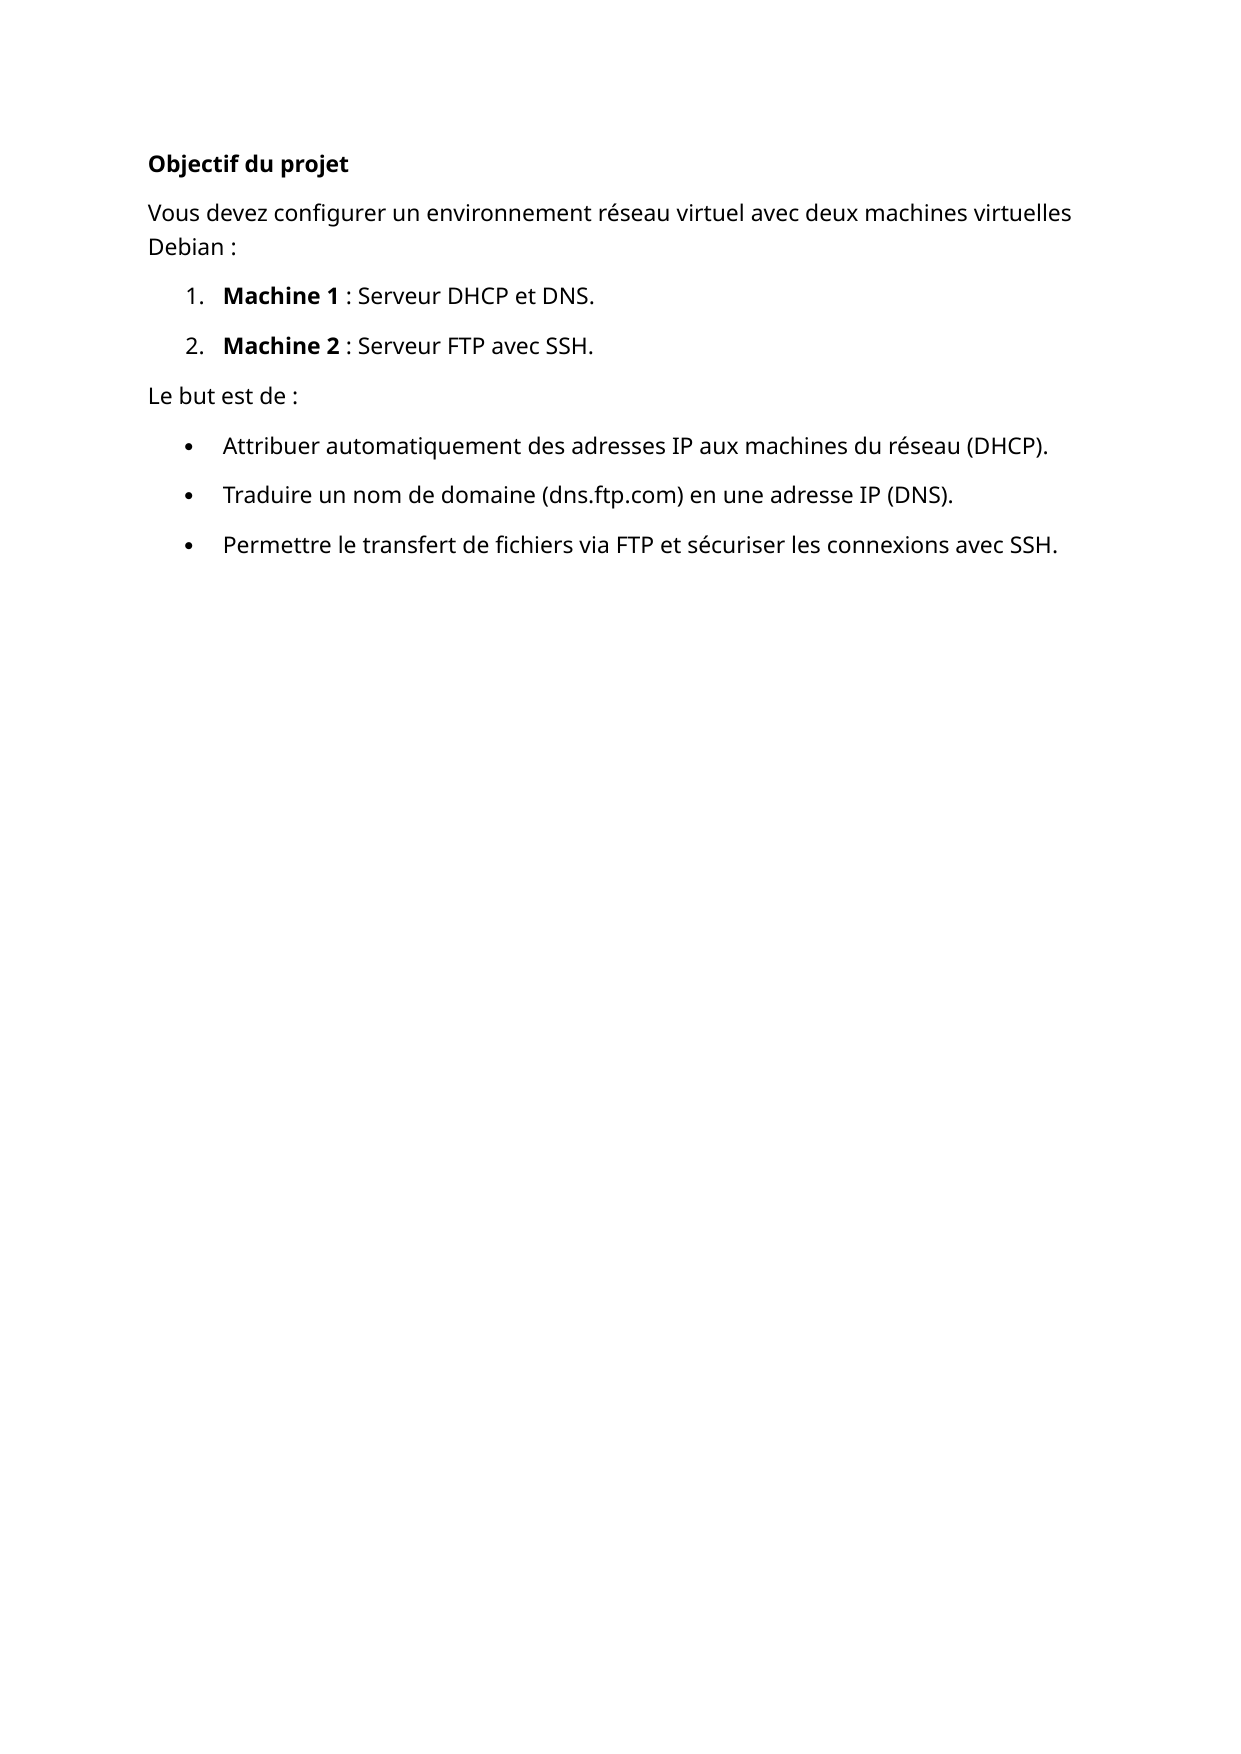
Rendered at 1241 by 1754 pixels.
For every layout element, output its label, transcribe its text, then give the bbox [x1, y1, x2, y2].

list Attribuer automatiquement des adresses IP aux machines du réseau (DHCP). [185, 430, 1093, 461]
text Objectif du projet [148, 148, 1093, 179]
text Le but est de : [148, 380, 1093, 411]
list Machine 2 : Serveur FTP avec SSH. [185, 330, 1093, 361]
list Traduire un nom de domaine (dns.ftp.com) en une adresse IP (DNS). [185, 479, 1093, 511]
list Machine 1 : Serveur DHCP et DNS. [185, 280, 1093, 312]
text Vous devez configurer un environnement réseau virtuel avec deux machines virtuelles Debian : [148, 197, 1093, 262]
list Permettre le transfert de fichiers via FTP et sécuriser les connexions avec SSH. [185, 529, 1093, 561]
